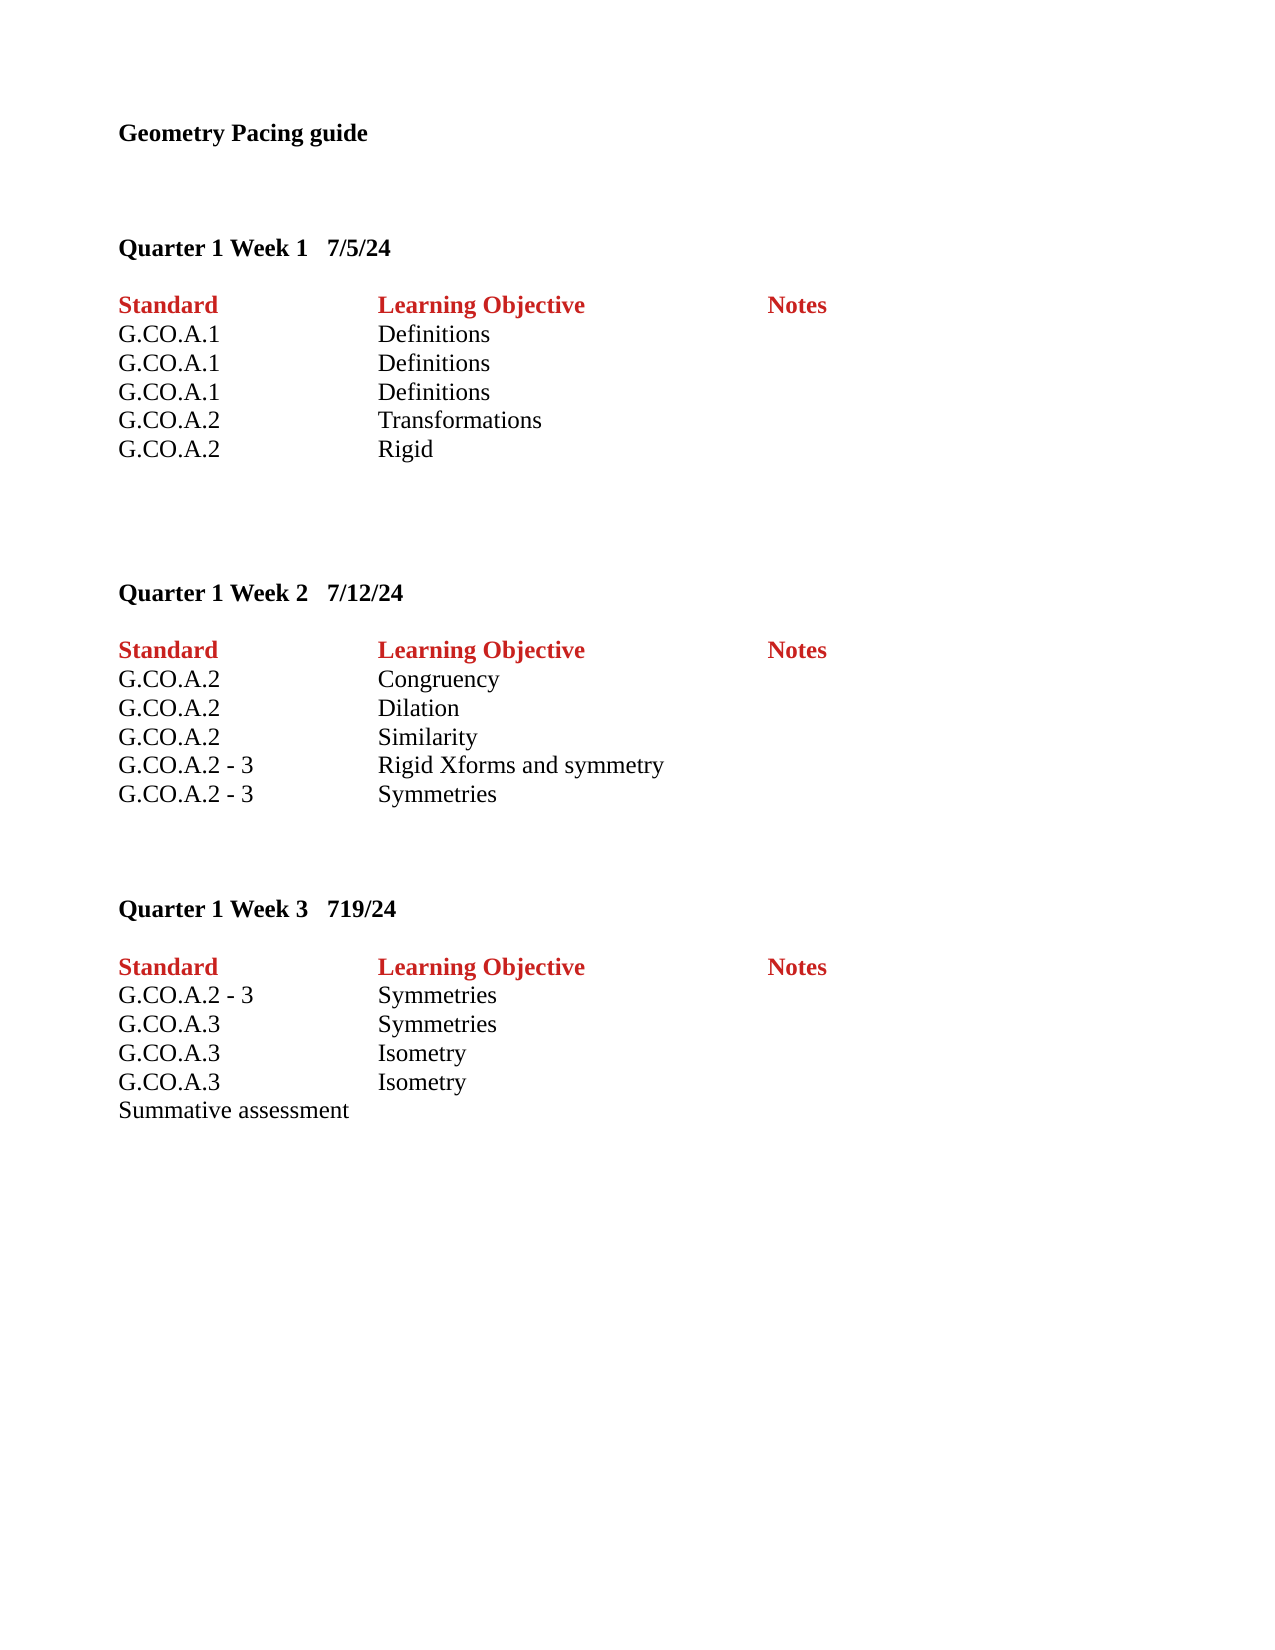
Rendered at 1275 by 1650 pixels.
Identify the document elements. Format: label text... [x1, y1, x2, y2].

table_cell G.CO.A.1 [118, 348, 378, 377]
table_header Standard [118, 291, 378, 319]
table_cell G.CO.A.2 [118, 722, 378, 751]
table_cell [767, 434, 1157, 463]
table_cell [767, 1038, 1157, 1067]
text Quarter 1 Week 2 7/12/24 [118, 578, 1157, 607]
table_header Notes [767, 636, 1157, 664]
table_cell G.CO.A.2 [118, 693, 378, 722]
table_cell G.CO.A.2 [118, 406, 378, 434]
table_cell [767, 377, 1157, 406]
table_header Notes [767, 291, 1157, 319]
table_cell Isometry [378, 1067, 767, 1096]
table_header Learning Objective [378, 952, 767, 981]
table_cell [378, 1096, 767, 1124]
text Quarter 1 Week 1 7/5/24 [118, 233, 1157, 262]
table_cell [767, 1067, 1157, 1096]
table_cell [767, 348, 1157, 377]
table_cell [767, 406, 1157, 434]
table_cell Definitions [378, 348, 767, 377]
table_cell Symmetries [378, 779, 767, 808]
table_cell Transformations [378, 406, 767, 434]
table_cell Similarity [378, 722, 767, 751]
table_cell Definitions [378, 319, 767, 348]
table_cell [767, 693, 1157, 722]
table_cell G.CO.A.2 - 3 [118, 779, 378, 808]
table_cell Definitions [378, 377, 767, 406]
table_cell [767, 1096, 1157, 1124]
table_cell G.CO.A.2 - 3 [118, 751, 378, 779]
table_cell [767, 664, 1157, 693]
table_cell Summative assessment [118, 1096, 378, 1124]
table_cell Rigid [378, 434, 767, 463]
table_cell Dilation [378, 693, 767, 722]
table_header Standard [118, 636, 378, 664]
table_cell Isometry [378, 1038, 767, 1067]
table_header Standard [118, 952, 378, 981]
table_cell G.CO.A.3 [118, 1067, 378, 1096]
table_header Learning Objective [378, 636, 767, 664]
table_cell [767, 319, 1157, 348]
table_cell G.CO.A.2 - 3 [118, 981, 378, 1009]
table_cell Symmetries [378, 1009, 767, 1038]
table_header Notes [767, 952, 1157, 981]
text Quarter 1 Week 3 719/24 [118, 894, 1157, 923]
table_cell [767, 1009, 1157, 1038]
table_cell G.CO.A.1 [118, 319, 378, 348]
table_cell G.CO.A.3 [118, 1009, 378, 1038]
table_cell [767, 751, 1157, 779]
text Geometry Pacing guide [118, 118, 1157, 147]
table_cell [767, 981, 1157, 1009]
table_cell Symmetries [378, 981, 767, 1009]
table_header Learning Objective [378, 291, 767, 319]
table_cell [767, 722, 1157, 751]
table_cell [767, 779, 1157, 808]
table_cell Congruency [378, 664, 767, 693]
table_cell Rigid Xforms and symmetry [378, 751, 767, 779]
table_cell G.CO.A.1 [118, 377, 378, 406]
table_cell G.CO.A.3 [118, 1038, 378, 1067]
table_cell G.CO.A.2 [118, 434, 378, 463]
table_cell G.CO.A.2 [118, 664, 378, 693]
